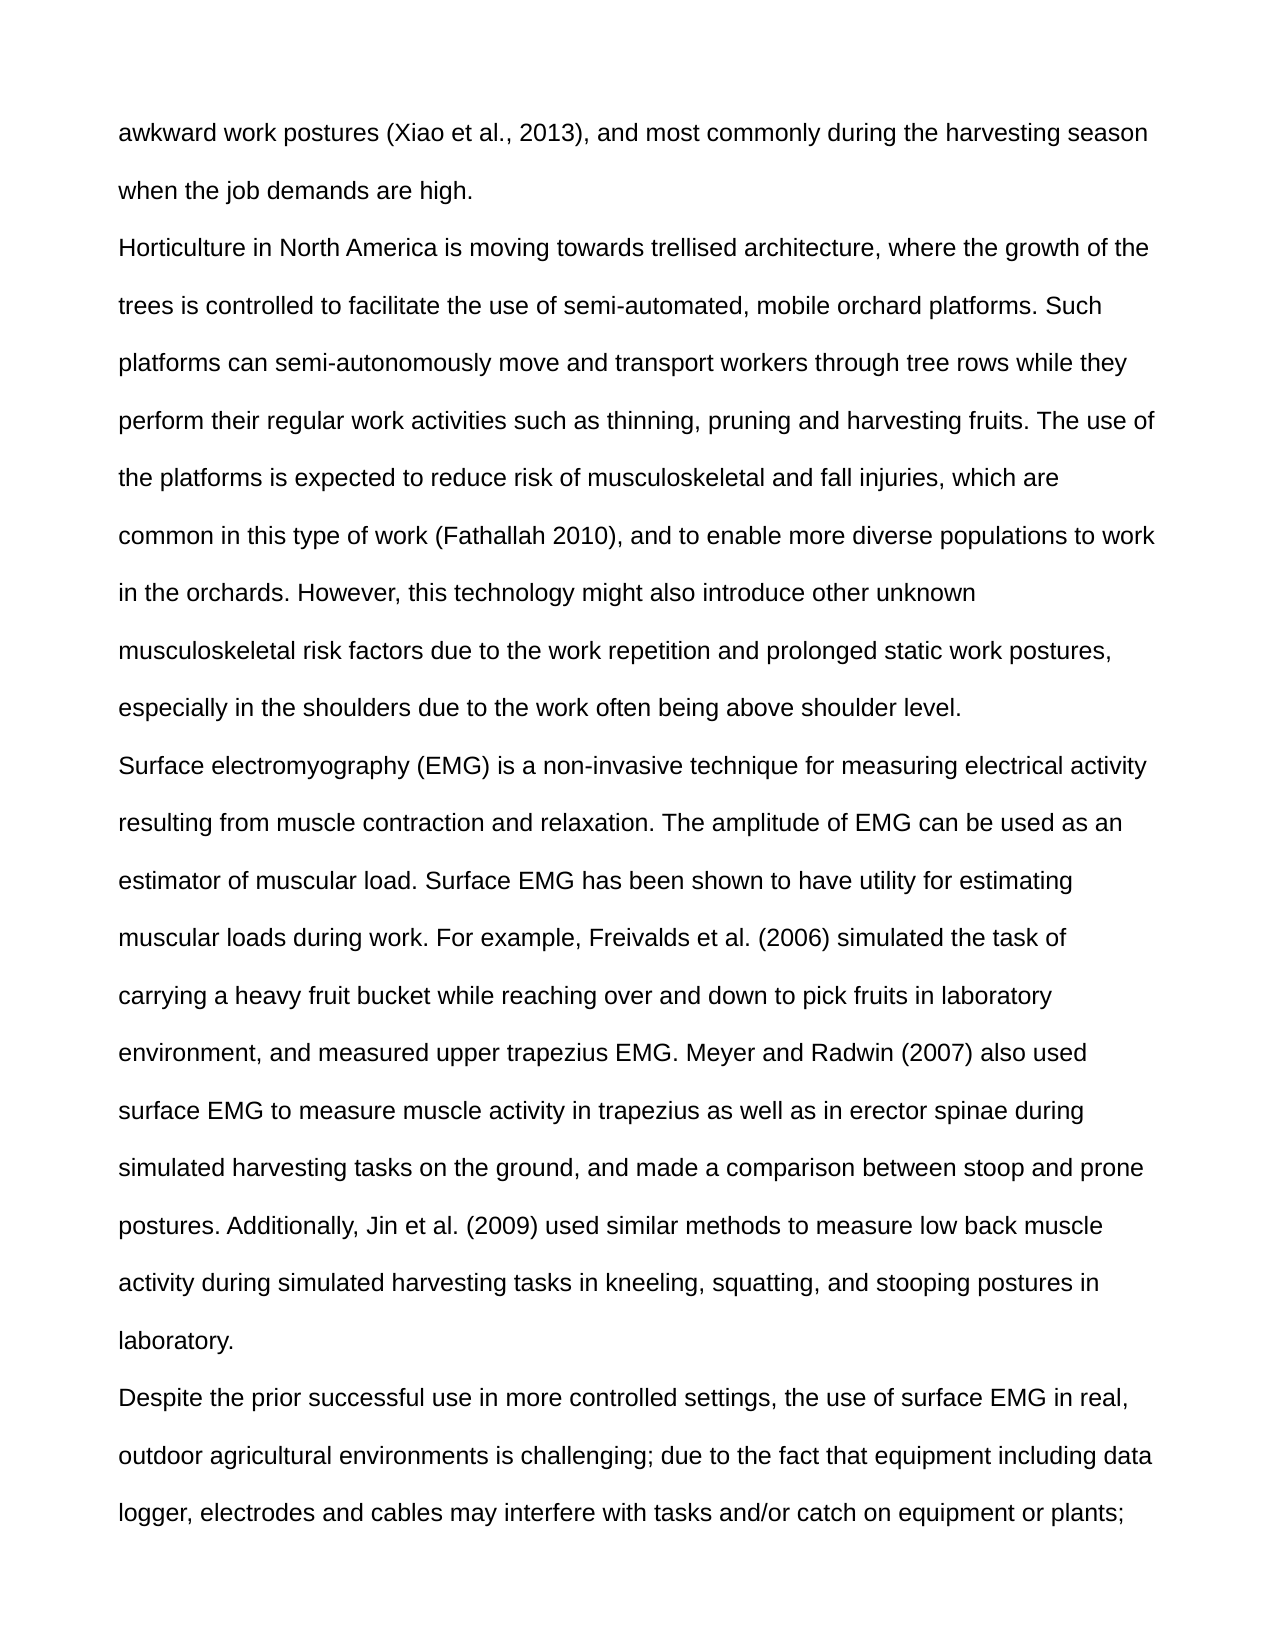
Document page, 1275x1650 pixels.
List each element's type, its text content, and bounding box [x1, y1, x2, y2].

text Surface electromyography (EMG) is a non-invasive technique for measuring electrical activity resulting from muscle contraction and relaxation. The amplitude of EMG can be used as an estimator of muscular load. Surface EMG has been shown to have utility for estimating muscular loads during work. For example, Freivalds et al. (2006) simulated the task of carrying a heavy fruit bucket while reaching over and down to pick fruits in laboratory environment, and measured upper trapezius EMG. Meyer and Radwin (2007) also used surface EMG to measure muscle activity in trapezius as well as in erector spinae during simulated harvesting tasks on the ground, and made a comparison between stoop and prone postures. Additionally, Jin et al. (2009) used similar methods to measure low back muscle activity during simulated harvesting tasks in kneeling, squatting, and stooping postures in laboratory. [118, 751, 1157, 1354]
text Despite the prior successful use in more controlled settings, the use of surface EMG in real, outdoor agricultural environments is challenging; due to the fact that equipment including data logger, electrodes and cables may interfere with tasks and/or catch on equipment or plants; [118, 1383, 1157, 1527]
text Horticulture in North America is moving towards trellised architecture, where the growth of the trees is controlled to facilitate the use of semi-automated, mobile orchard platforms. Such platforms can semi-autonomously move and transport workers through tree rows while they perform their regular work activities such as thinning, pruning and harvesting fruits. The use of the platforms is expected to reduce risk of musculoskeletal and fall injuries, which are common in this type of work (Fathallah 2010), and to enable more diverse populations to work in the orchards. However, this technology might also introduce other unknown musculoskeletal risk factors due to the work repetition and prolonged static work postures, especially in the shoulders due to the work often being above shoulder level. [118, 233, 1157, 722]
text awkward work postures (Xiao et al., 2013), and most commonly during the harvesting season when the job demands are high. [118, 118, 1157, 204]
